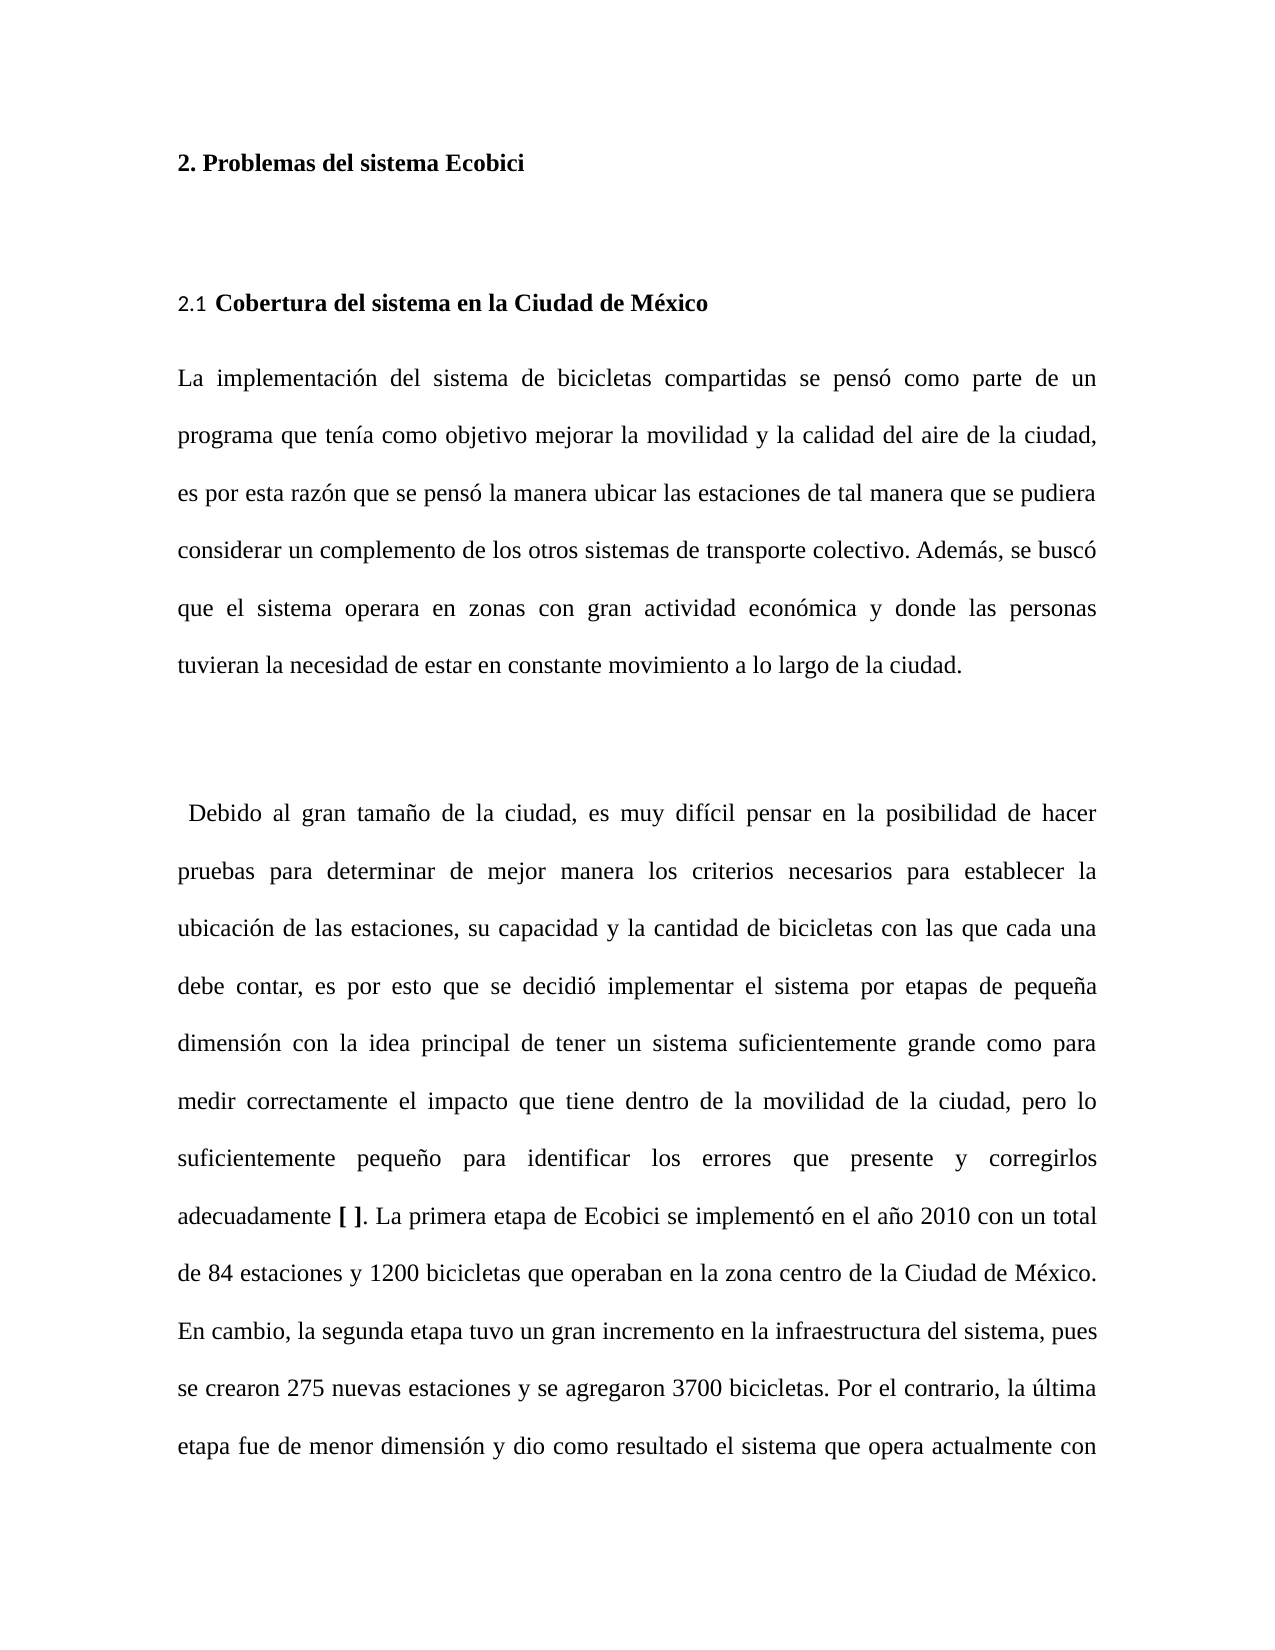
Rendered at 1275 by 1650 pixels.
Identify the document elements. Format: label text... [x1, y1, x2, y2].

text La implementación del sistema de bicicletas compartidas se pensó como parte de un programa que tenía como objetivo mejorar la movilidad y la calidad del aire de la ciudad, es por esta razón que se pensó la manera ubicar las estaciones de tal manera que se pudiera considerar un complemento de los otros sistemas de transporte colectivo. Además, se buscó que el sistema operara en zonas con gran actividad económica y donde las personas tuvieran la necesidad de estar en constante movimiento a lo largo de la ciudad. [177, 363, 1098, 679]
list Cobertura del sistema en la Ciudad de México [177, 288, 1098, 317]
text Debido al gran tamaño de la ciudad, es muy difícil pensar en la posibilidad de hacer pruebas para determinar de mejor manera los criterios necesarios para establecer la ubicación de las estaciones, su capacidad y la cantidad de bicicletas con las que cada una debe contar, es por esto que se decidió implementar el sistema por etapas de pequeña dimensión con la idea principal de tener un sistema suficientemente grande como para medir correctamente el impacto que tiene dentro de la movilidad de la ciudad, pero lo suficientemente pequeño para identificar los errores que presente y corregirlos adecuadamente [ ]. La primera etapa de Ecobici se implementó en el año 2010 con un total de 84 estaciones y 1200 bicicletas que operaban en la zona centro de la Ciudad de México. En cambio, la segunda etapa tuvo un gran incremento en la infraestructura del sistema, pues se crearon 275 nuevas estaciones y se agregaron 3700 bicicletas. Por el contrario, la última etapa fue de menor dimensión y dio como resultado el sistema que opera actualmente con [177, 798, 1098, 1460]
text 2. Problemas del sistema Ecobici [177, 148, 1098, 176]
